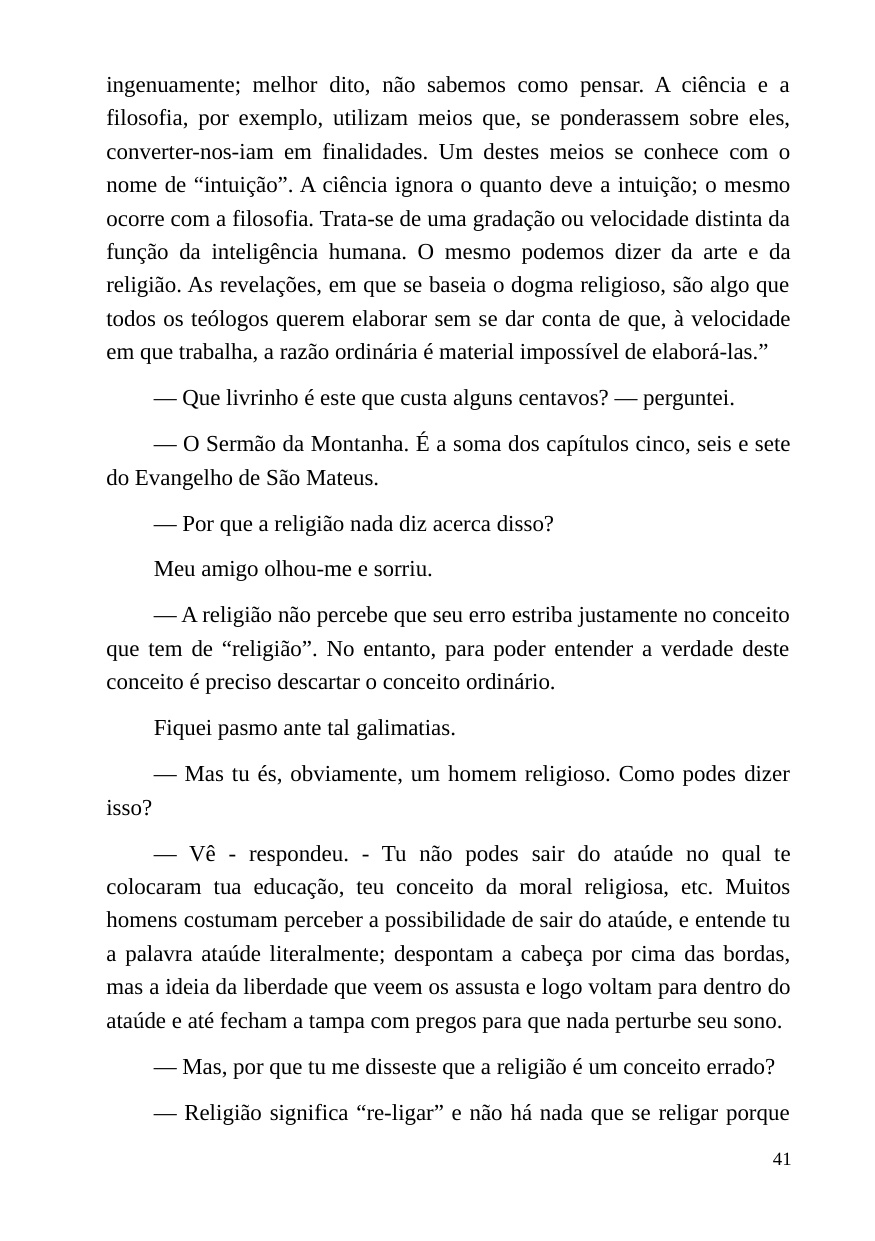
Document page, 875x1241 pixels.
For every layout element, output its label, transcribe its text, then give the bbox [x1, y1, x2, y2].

text Meu amigo olhou-me e sorriu. [106, 556, 791, 582]
text — O Sermão da Montanha. É a soma dos capítulos cinco, seis e sete do Evangelho de São Mateus. [106, 430, 791, 490]
text — A religião não percebe que seu erro estriba justamente no conceito que tem de “religião”. No entanto, para poder entender a verdade deste conceito é preciso descartar o conceito ordinário. [106, 601, 791, 695]
text ingenuamente; melhor dito, não sabemos como pensar. A ciência e a filosofia, por exemplo, utilizam meios que, se ponderassem sobre eles, converter-nos-iam em finalidades. Um destes meios se conhece com o nome de “intuição”. A ciência ignora o quanto deve a intuição; o mesmo ocorre com a filosofia. Trata-se de uma gradação ou velocidade distinta da função da inteligência humana. O mesmo podemos dizer da arte e da religião. As revelações, em que se baseia o dogma religioso, são algo que todos os teólogos querem elaborar sem se dar conta de que, à velocidade em que trabalha, a razão ordinária é material impossível de elaborá-las.” [106, 71, 791, 365]
text — Vê - respondeu. - Tu não podes sair do ataúde no qual te colocaram tua educação, teu conceito da moral religiosa, etc. Muitos homens costumam perceber a possibilidade de sair do ataúde, e entende tu a palavra ataúde literalmente; despontam a cabeça por cima das bordas, mas a ideia da liberdade que veem os assusta e logo voltam para dentro do ataúde e até fecham a tampa com pregos para que nada perturbe seu sono. [106, 839, 791, 1033]
text Fiquei pasmo ante tal galimatias. [106, 714, 791, 741]
text — Mas, por que tu me disseste que a religião é um conceito errado? [106, 1053, 791, 1079]
text — Religião significa “re-ligar” e não há nada que se religar porque [106, 1099, 791, 1125]
text — Mas tu és, obviamente, um homem religioso. Como podes dizer isso? [106, 760, 791, 820]
text — Por que a religião nada diz acerca disso? [106, 509, 791, 536]
text — Que livrinho é este que custa alguns centavos? — perguntei. [106, 384, 791, 411]
